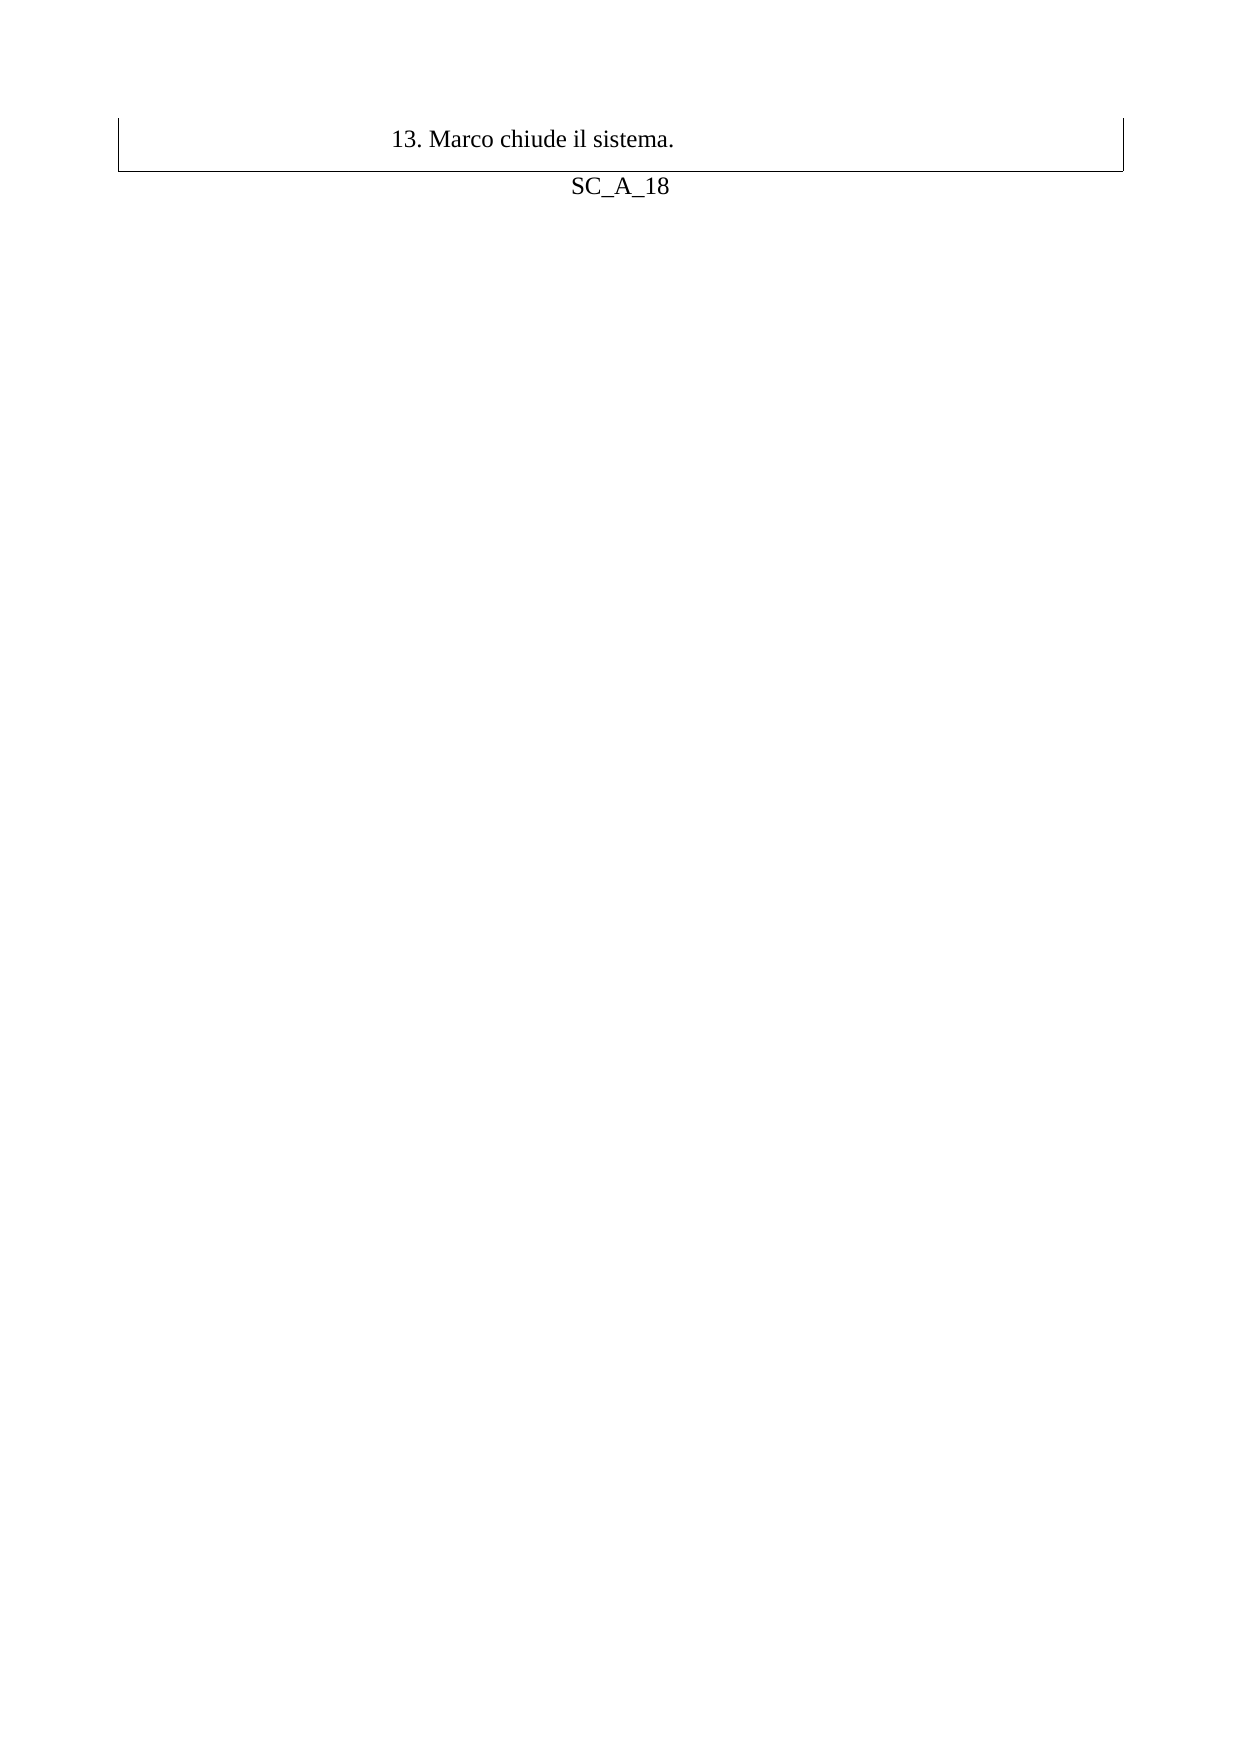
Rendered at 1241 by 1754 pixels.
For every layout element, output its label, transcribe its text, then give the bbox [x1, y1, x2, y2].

text SC_A_18 [118, 172, 1122, 200]
table_cell [119, 118, 348, 171]
table_cell Marco è un impiegato della segreteria dell'asilo nido Mazzetti e vuole controllare i servizi offerti all'iscritto Ciro Stabili con codice fiscale STB CRI12A10A489O. Marco accende il suo PC. Marco si connette alla rete. Marco accede al sito dell'asilo Mazzetti. Marco effettua l'autenticazione, inserendo “Marco” nel campo username e “De70Angelis” nel campo password. Il sistema riconosce Marco come impiegato d'ufficio. Marco accede alla sezione Gestione degli iscritti e seleziona la voce ricerca avanzata di un iscritto all'asilo. Il sistema visualizza la sezione per la ricerca avanzata. 7.Marco inserisce nel campo cognome “Stabili” e nel campo nome “Ciro”e preme sul tasto Ricerca. Il sistema mostra l'elenco formato da 2 elementi avente i dati nei campi nome e cognome uguali, ma codice fiscale diverso. Clicca sul pulsante affianco alla linea dei dati dell'iscritto, avente codice fiscale “STBCRI12A10A489O”, per visualizzare la Scheda personale iscritto. .Il sistema visualizza una scheda con tutti i dati anagrafici dell'iscritto inseriti durante l'iscrizione, i dati del genitore che ha iscritto il bambino, visualizza affianco alla scritta Usufruisce del servizio mensa la scritta “NO”, vicino alla scritta Fascia oraria: “Full time” e vicino a Note: un campo di testo vuoto. Marco chiude il sistema. [349, 118, 1123, 171]
